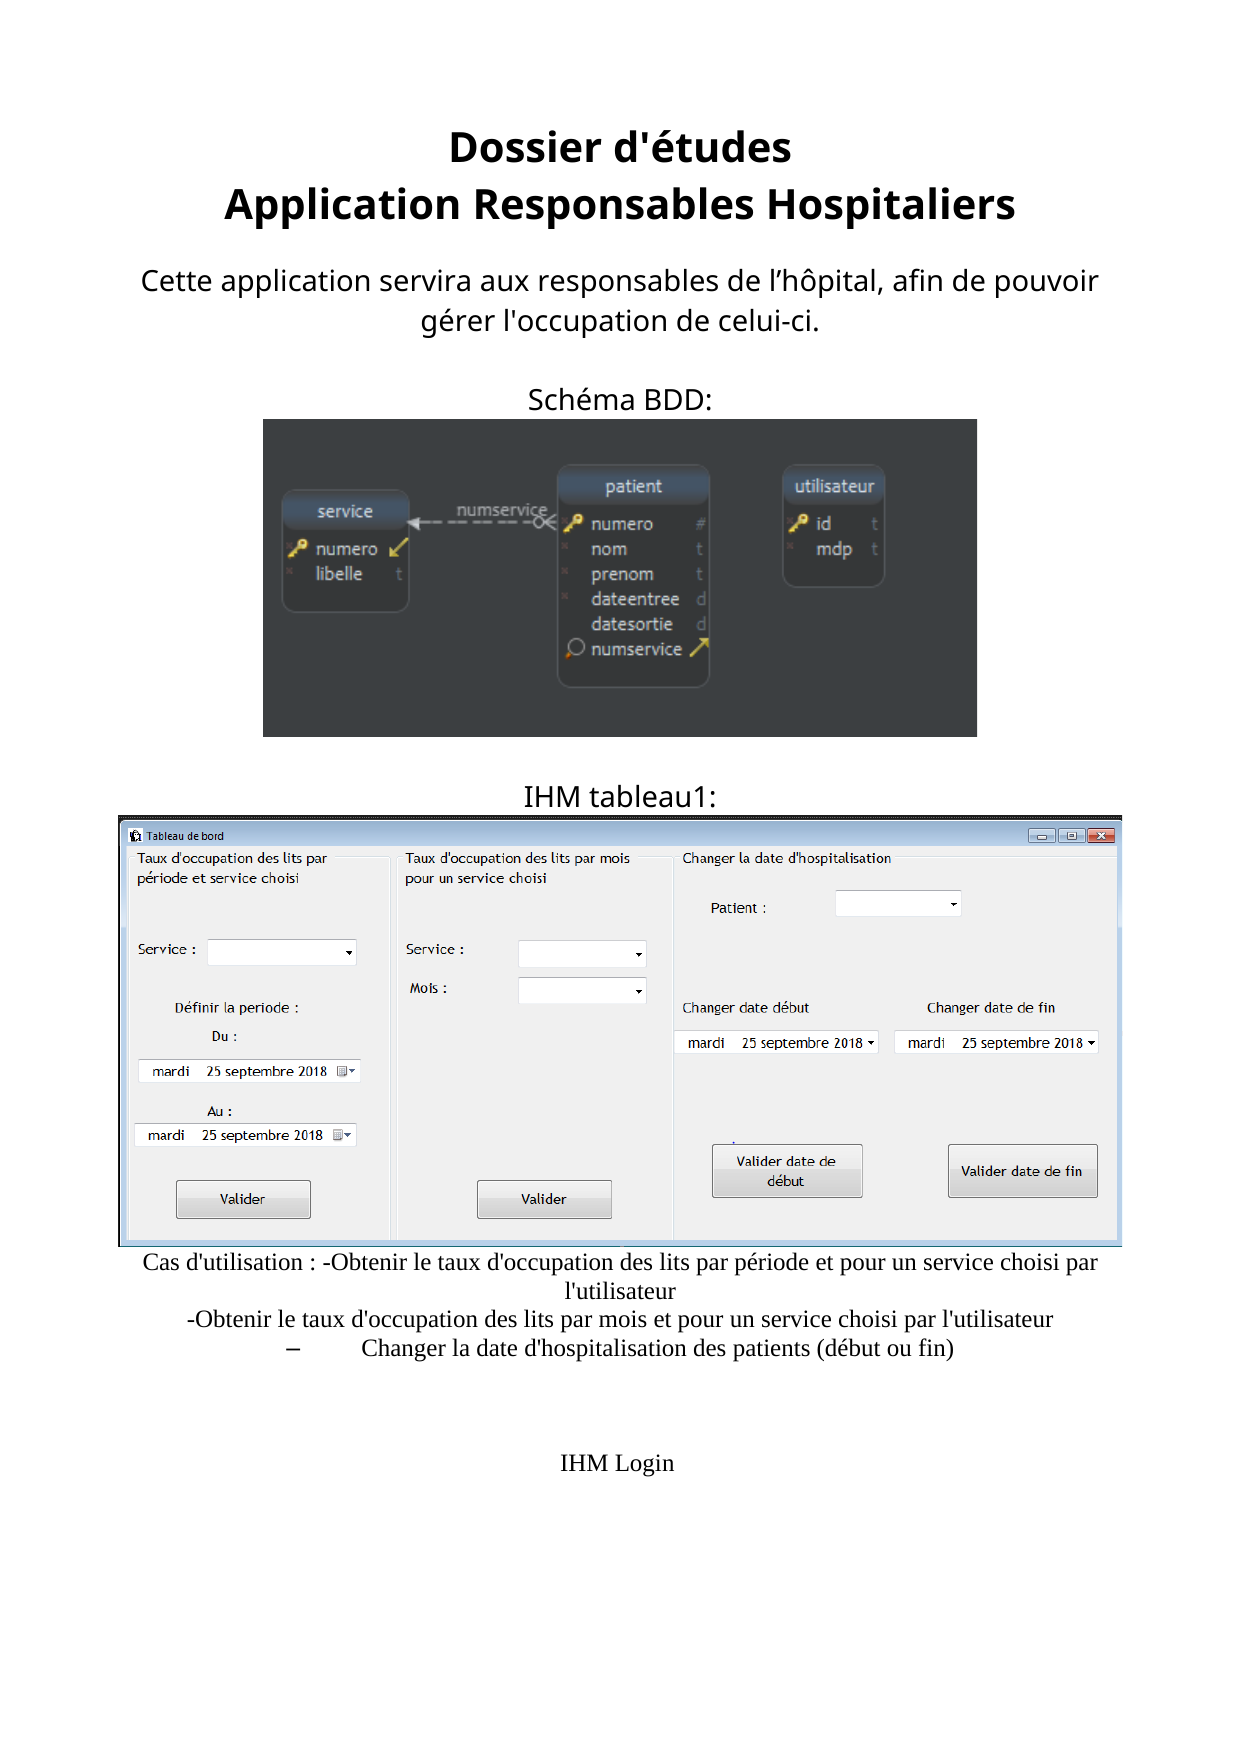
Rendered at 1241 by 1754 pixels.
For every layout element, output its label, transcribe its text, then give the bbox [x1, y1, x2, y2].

picture [263, 419, 978, 737]
picture [118, 815, 1123, 1247]
text Application Responsables Hospitaliers [118, 175, 1122, 232]
text Schéma BDD: [118, 379, 1122, 419]
text Dossier d'études [118, 118, 1122, 175]
list IHM Login [118, 1448, 1122, 1477]
text IHM tableau1: [118, 776, 1122, 815]
list Changer la date d'hospitalisation des patients (début ou fin) [118, 1333, 1122, 1362]
text Cas d'utilisation : -Obtenir le taux d'occupation des lits par période et pour un service choisi par l'utilisateur [118, 1247, 1122, 1304]
text -Obtenir le taux d'occupation des lits par mois et pour un service choisi par l'utilisateur [118, 1304, 1122, 1333]
text Cette application servira aux responsables de l’hôpital, afin de pouvoir gérer l'occupation de celui-ci. [118, 260, 1122, 340]
